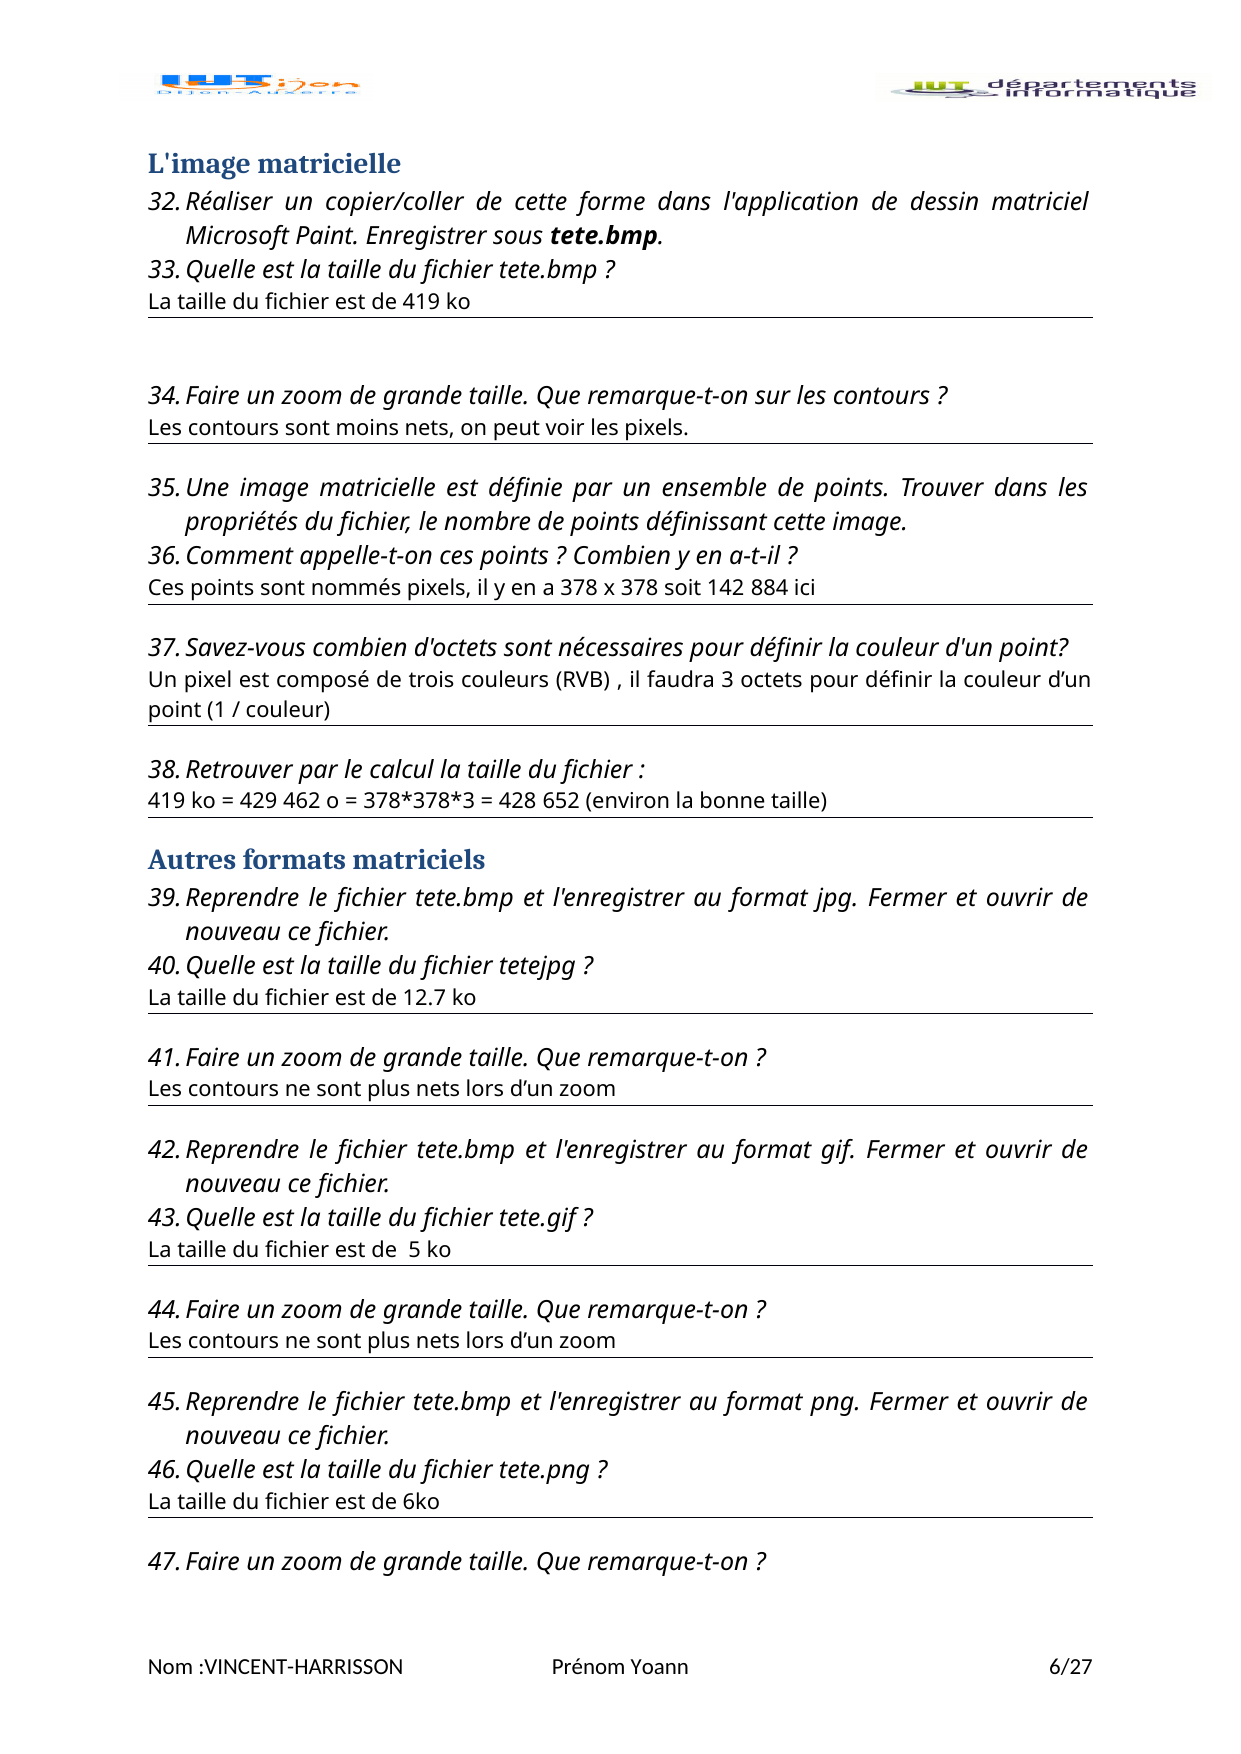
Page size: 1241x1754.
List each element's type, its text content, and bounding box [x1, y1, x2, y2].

text Un pixel est composé de trois couleurs (RVB) , il faudra 3 octets pour définir la couleur d’un point (1 / couleur) [148, 664, 1093, 725]
subtitle Faire un zoom de grande taille. Que remarque-t-on sur les contours ? [148, 378, 1093, 412]
text Les contours ne sont plus nets lors d’un zoom [148, 1073, 1093, 1105]
text La taille du fichier est de 5 ko [148, 1233, 1093, 1265]
subtitle Reprendre le fichier tete.bmp et l'enregistrer au format jpg. Fermer et ouvrir de nouveau ce fichier. [148, 879, 1093, 947]
text Les contours sont moins nets, on peut voir les pixels. [148, 412, 1093, 443]
text La taille du fichier est de 6ko [148, 1486, 1093, 1517]
picture [118, 73, 374, 102]
subtitle Une image matricielle est définie par un ensemble de points. Trouver dans les propriétés du fichier, le nombre de points définissant cette image. [148, 469, 1093, 538]
subtitle Autres formats matriciels [148, 843, 1093, 877]
text Ces points sont nommés pixels, il y en a 378 x 378 soit 142 884 ici [148, 572, 1093, 604]
subtitle Réaliser un copier/coller de cette forme dans l'application de dessin matriciel Microsoft Paint. Enregistrer sous tete.bmp. [148, 183, 1093, 252]
subtitle Reprendre le fichier tete.bmp et l'enregistrer au format gif. Fermer et ouvrir de nouveau ce fichier. [148, 1131, 1093, 1199]
subtitle Quelle est la taille du fichier tete.bmp ? [148, 252, 1093, 286]
subtitle Comment appelle-t-on ces points ? Combien y en a-t-il ? [148, 538, 1093, 572]
subtitle Quelle est la taille du fichier tetejpg ? [148, 947, 1093, 981]
subtitle Quelle est la taille du fichier tete.png ? [148, 1452, 1093, 1486]
subtitle L'image matricielle [148, 148, 1093, 181]
subtitle Reprendre le fichier tete.bmp et l'enregistrer au format png. Fermer et ouvrir de nouveau ce fichier. [148, 1383, 1093, 1452]
subtitle Faire un zoom de grande taille. Que remarque-t-on ? [148, 1543, 1093, 1578]
subtitle Retrouver par le calcul la taille du fichier : [148, 751, 1093, 786]
text La taille du fichier est de 12.7 ko [148, 981, 1093, 1013]
text Les contours ne sont plus nets lors d’un zoom [148, 1326, 1093, 1357]
subtitle Savez-vous combien d'octets sont nécessaires pour définir la couleur d'un point? [148, 630, 1093, 664]
subtitle Quelle est la taille du fichier tete.gif ? [148, 1199, 1093, 1233]
picture [875, 73, 1213, 102]
subtitle Faire un zoom de grande taille. Que remarque-t-on ? [148, 1291, 1093, 1326]
text 419 ko = 429 462 o = 378*378*3 = 428 652 (environ la bonne taille) [148, 786, 1093, 817]
subtitle Faire un zoom de grande taille. Que remarque-t-on ? [148, 1039, 1093, 1073]
text La taille du fichier est de 419 ko [148, 286, 1093, 317]
